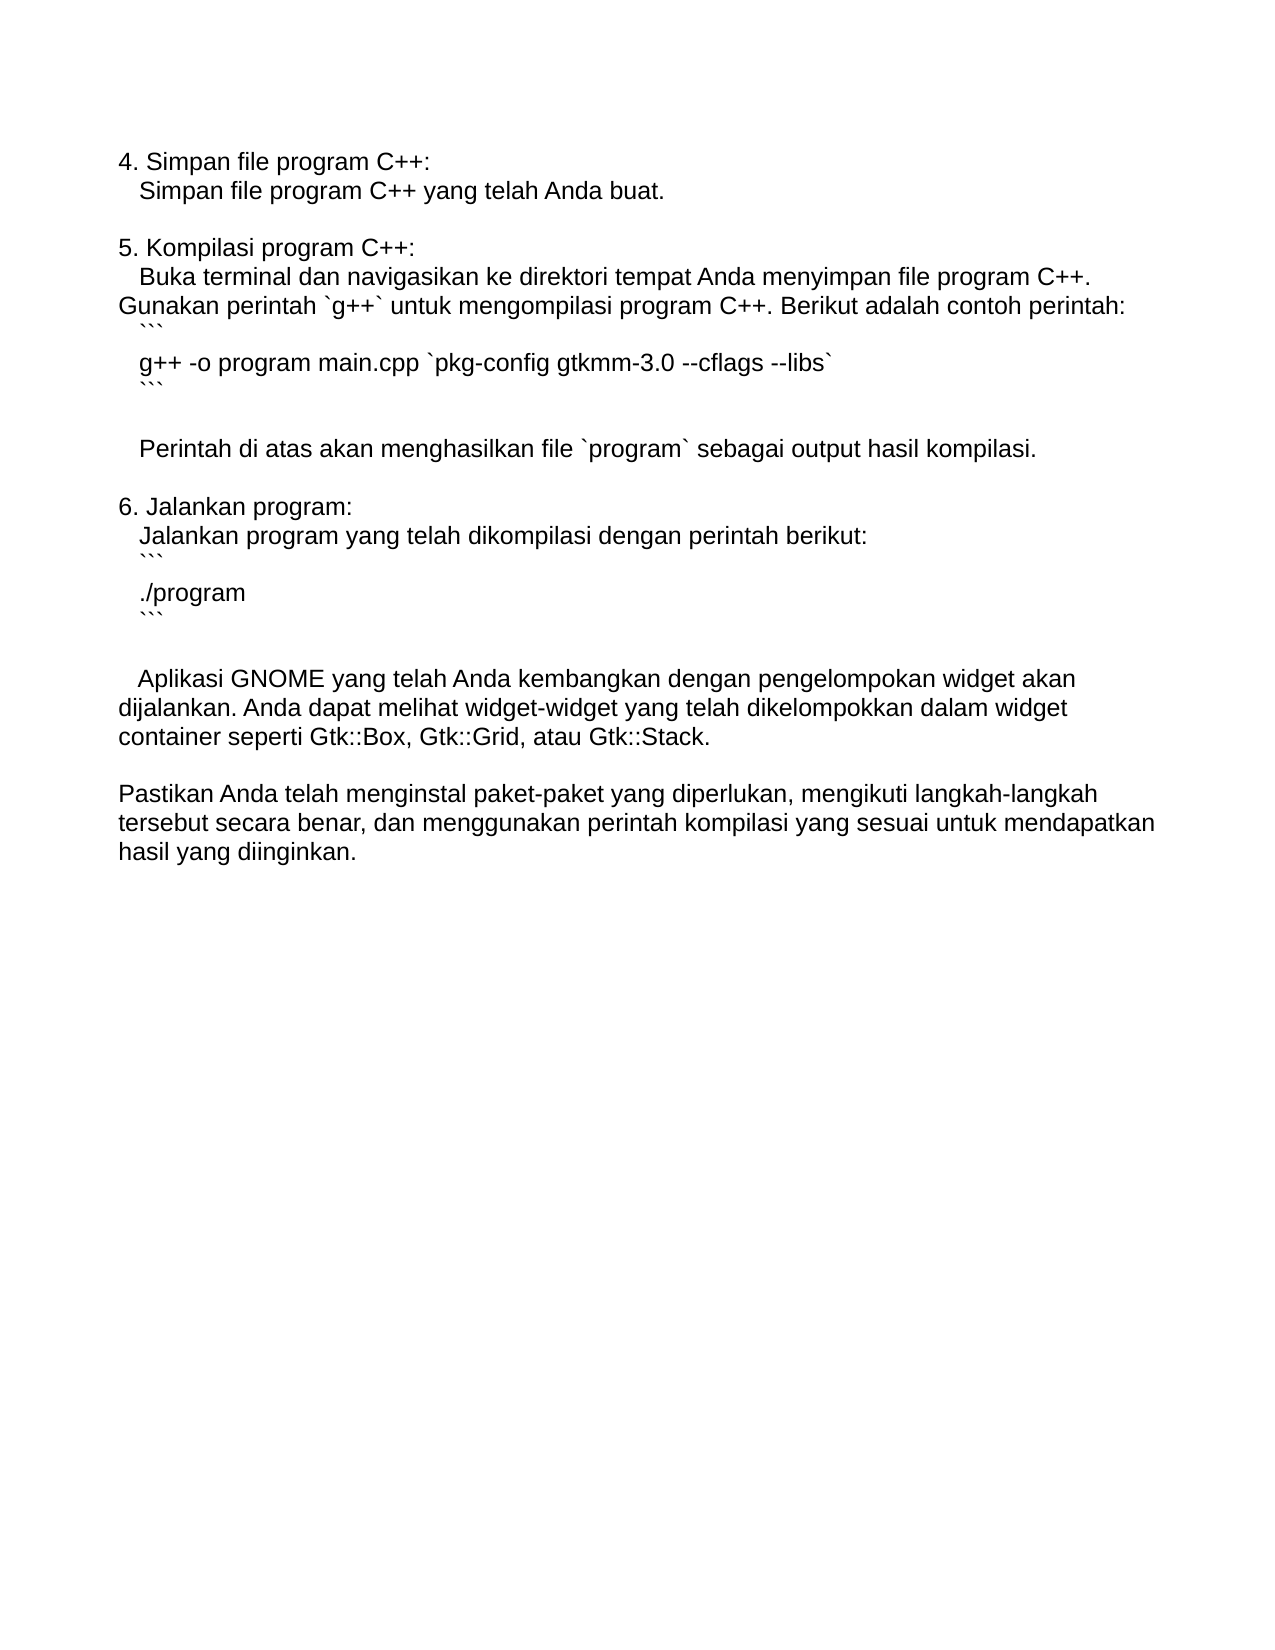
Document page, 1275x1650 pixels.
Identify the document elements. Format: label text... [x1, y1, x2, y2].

text ``` [118, 607, 1157, 636]
text 4. Simpan file program C++: [118, 147, 1157, 176]
text g++ -o program main.cpp `pkg-config gtkmm-3.0 --cflags --libs` [118, 348, 1157, 377]
text 5. Kompilasi program C++: [118, 233, 1157, 262]
text Aplikasi GNOME yang telah Anda kembangkan dengan pengelompokan widget akan dijalankan. Anda dapat melihat widget-widget yang telah dikelompokkan dalam widget container seperti Gtk::Box, Gtk::Grid, atau Gtk::Stack. [118, 664, 1157, 751]
text Buka terminal dan navigasikan ke direktori tempat Anda menyimpan file program C++. Gunakan perintah `g++` untuk mengompilasi program C++. Berikut adalah contoh perintah: [118, 262, 1157, 319]
text ``` [118, 319, 1157, 348]
text Jalankan program yang telah dikompilasi dengan perintah berikut: [118, 521, 1157, 549]
text Pastikan Anda telah menginstal paket-paket yang diperlukan, mengikuti langkah-langkah tersebut secara benar, dan menggunakan perintah kompilasi yang sesuai untuk mendapatkan hasil yang diinginkan. [118, 779, 1157, 866]
text 6. Jalankan program: [118, 492, 1157, 521]
text Simpan file program C++ yang telah Anda buat. [118, 176, 1157, 204]
text Perintah di atas akan menghasilkan file `program` sebagai output hasil kompilasi. [118, 434, 1157, 463]
text ``` [118, 377, 1157, 406]
text ``` [118, 549, 1157, 578]
text ./program [118, 578, 1157, 607]
